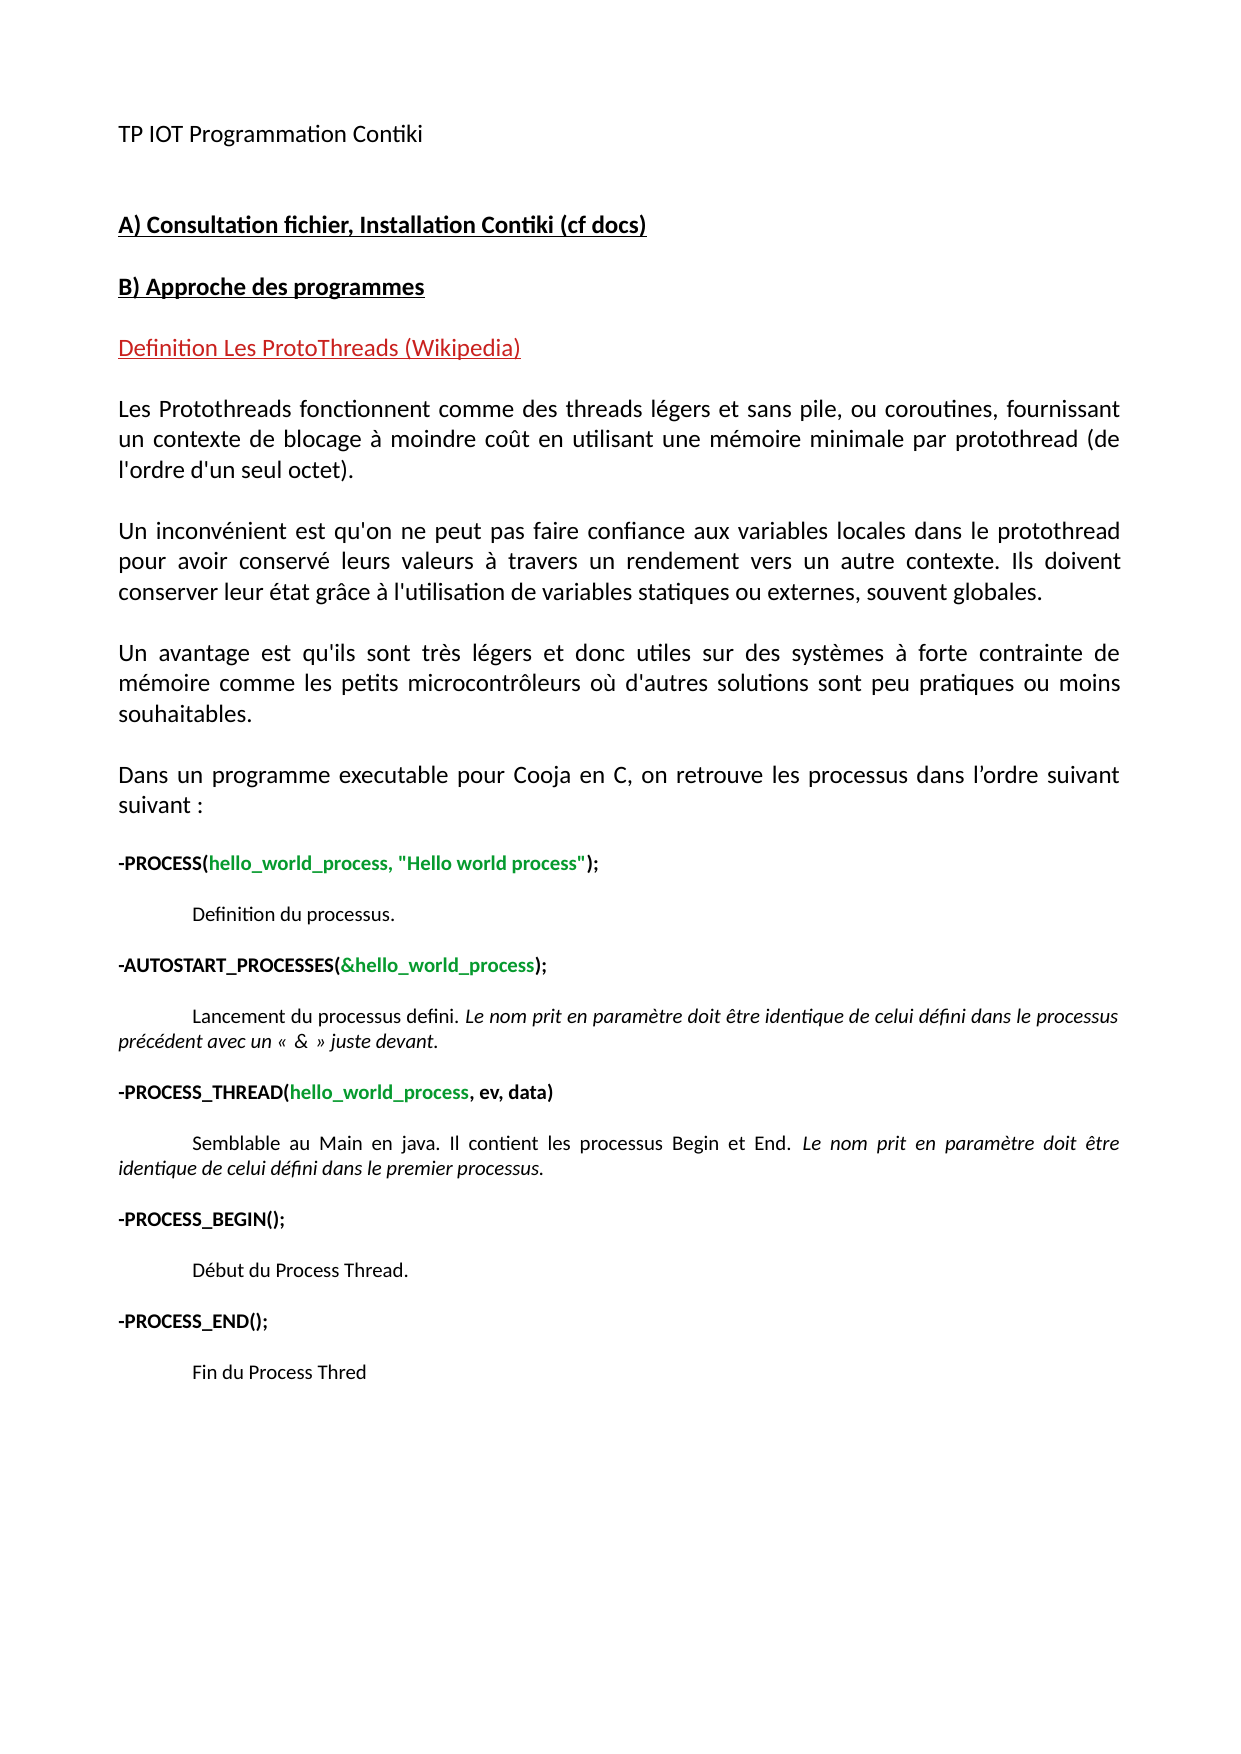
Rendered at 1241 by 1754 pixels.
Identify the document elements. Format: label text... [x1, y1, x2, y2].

text Definition du processus. [118, 901, 1122, 927]
text Un avantage est qu'ils sont très légers et donc utiles sur des systèmes à forte contrainte de mémoire comme les petits microcontrôleurs où d'autres solutions sont peu pratiques ou moins souhaitables. [118, 637, 1122, 728]
text -PROCESS_END(); [118, 1308, 1122, 1333]
text Lancement du processus defini. Le nom prit en paramètre doit être identique de celui défini dans le processus précédent avec un « & » juste devant. [118, 1003, 1122, 1054]
text -AUTOSTART_PROCESSES(&hello_world_process); [118, 952, 1122, 978]
text Un inconvénient est qu'on ne peut pas faire confiance aux variables locales dans le protothread pour avoir conservé leurs valeurs à travers un rendement vers un autre contexte. Ils doivent conserver leur état grâce à l'utilisation de variables statiques ou externes, souvent globales. [118, 515, 1122, 606]
text A) Consultation fichier, Installation Contiki (cf docs) [118, 210, 1122, 240]
text Les Protothreads fonctionnent comme des threads légers et sans pile, ou coroutines, fournissant un contexte de blocage à moindre coût en utilisant une mémoire minimale par protothread (de l'ordre d'un seul octet). [118, 393, 1122, 484]
text Semblable au Main en java. Il contient les processus Begin et End. Le nom prit en paramètre doit être identique de celui défini dans le premier processus. [118, 1130, 1122, 1181]
text Dans un programme executable pour Cooja en C, on retrouve les processus dans l’ordre suivant suivant : [118, 759, 1122, 820]
text Début du Process Thread. [118, 1257, 1122, 1283]
text -PROCESS_BEGIN(); [118, 1206, 1122, 1232]
text TP IOT Programmation Contiki [118, 118, 1122, 149]
text -PROCESS(hello_world_process, "Hello world process"); [118, 851, 1122, 876]
text B) Approche des programmes [118, 271, 1122, 301]
text Fin du Process Thred [118, 1359, 1122, 1384]
text Definition Les ProtoThreads (Wikipedia) [118, 332, 1122, 362]
text -PROCESS_THREAD(hello_world_process, ev, data) [118, 1079, 1122, 1105]
